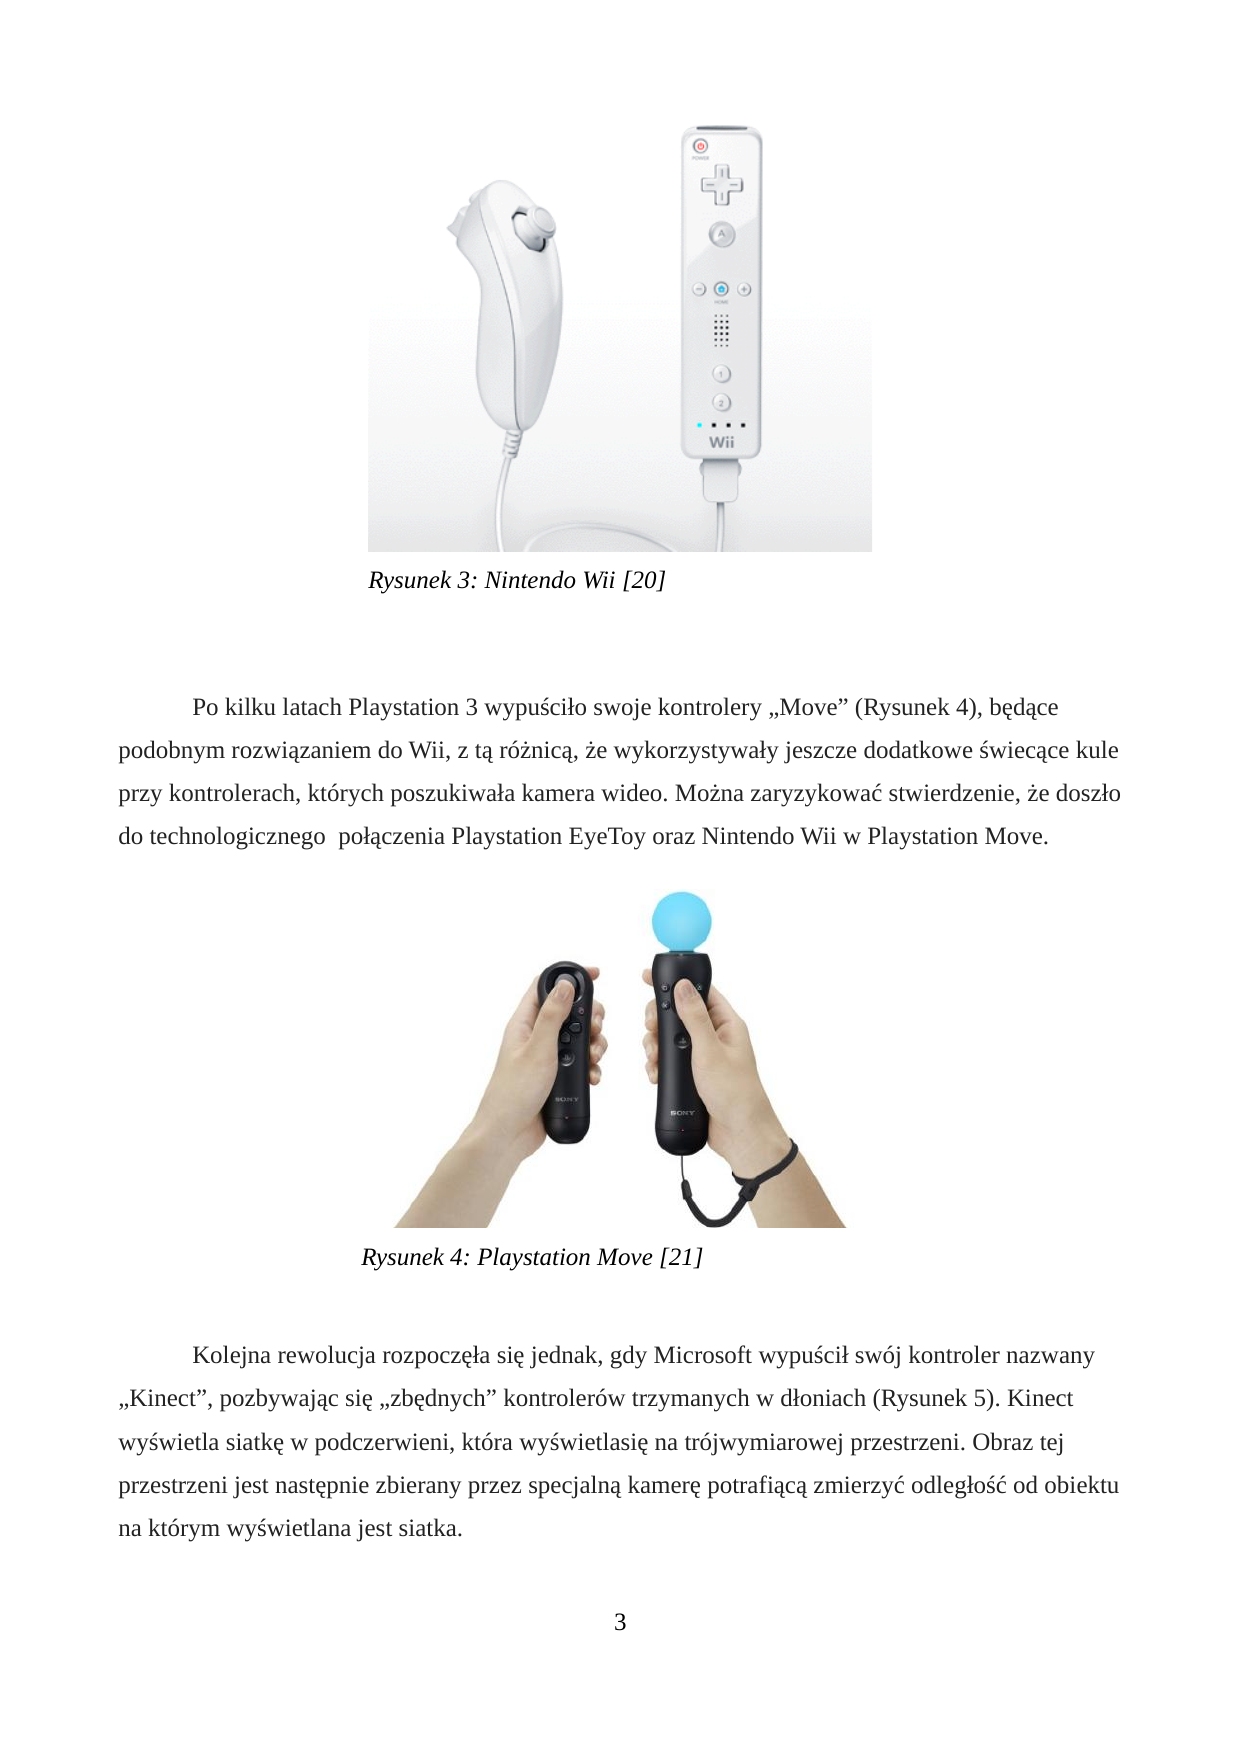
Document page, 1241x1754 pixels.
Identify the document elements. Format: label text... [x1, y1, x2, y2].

text Rysunek 4: Playstation Move [21] [361, 1228, 879, 1270]
picture [368, 118, 873, 552]
picture [361, 889, 880, 1228]
text Po kilku latach Playstation 3 wypuściło swoje kontrolery „Move” (Rysunek 4), będące podobnym rozwiązaniem do Wii, z tą różnicą, że wykorzystywały jeszcze dodatkowe świecące kule przy kontrolerach, których poszukiwała kamera wideo. Można zaryzykować stwierdzenie, że doszło do technologicznego połączenia Playstation EyeToy oraz Nintendo Wii w Playstation Move. [118, 692, 1122, 850]
text Kolejna rewolucja rozpoczęła się jednak, gdy Microsoft wypuścił swój kontroler nazwany „Kinect”, pozbywając się „zbędnych” kontrolerów trzymanych w dłoniach (Rysunek 5). Kinect wyświetla siatkę w podczerwieni, która wyświetlasię na trójwymiarowej przestrzeni. Obraz tej przestrzeni jest następnie zbierany przez specjalną kamerę potrafiącą zmierzyć odległość od obiektu na którym wyświetlana jest siatka. [118, 1340, 1122, 1542]
text Rysunek 3: Nintendo Wii [20] [368, 552, 872, 594]
